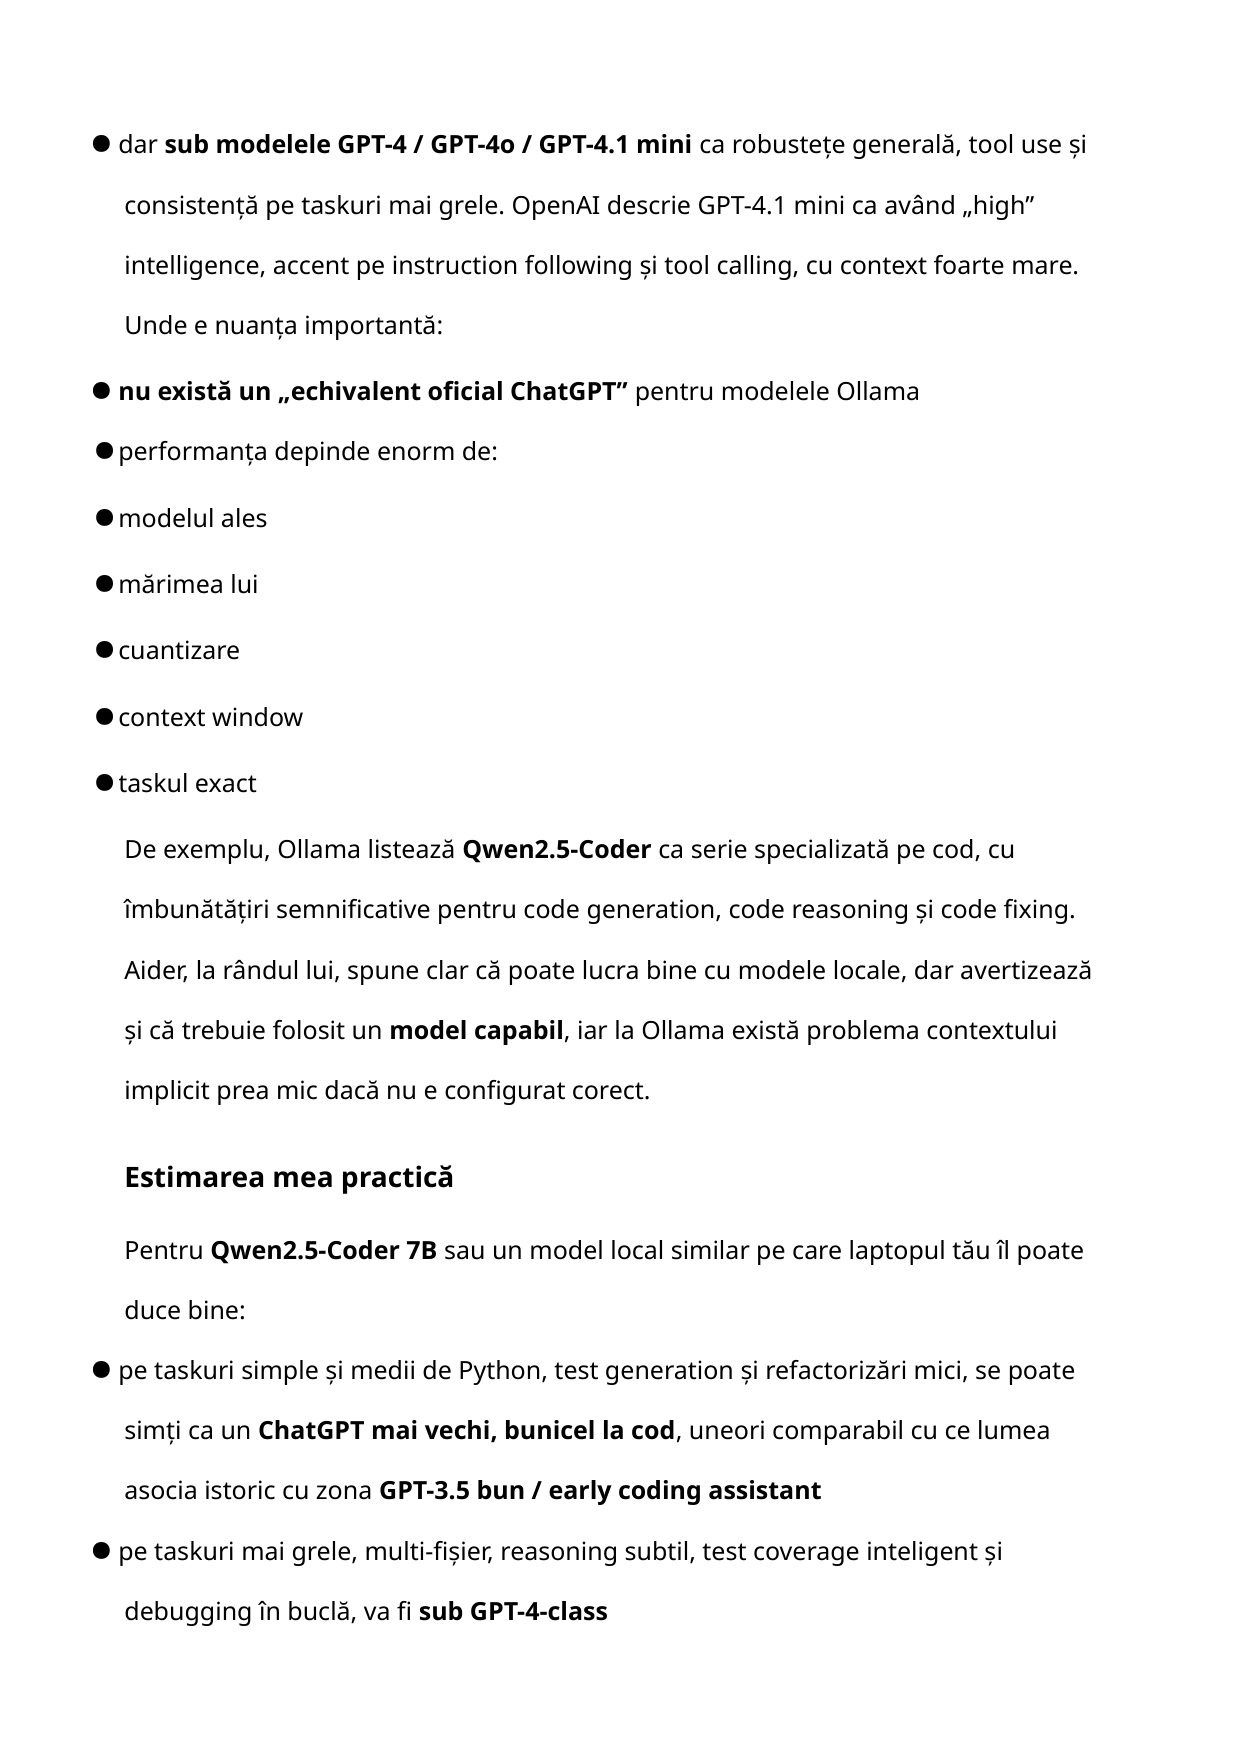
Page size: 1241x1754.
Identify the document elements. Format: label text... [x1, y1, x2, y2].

list mărimea lui [119, 561, 1122, 604]
list performanța depinde enorm de: [119, 428, 1122, 471]
list dar sub modelele GPT-4 / GPT-4o / GPT-4.1 mini ca robustețe generală, tool use și consistență pe taskuri mai grele. OpenAI descrie GPT-4.1 mini ca având „high” intelligence, accent pe instruction following și tool calling, cu context foarte mare. [119, 122, 1122, 284]
text Unde e nuanța importantă: [119, 301, 1122, 344]
list nu există un „echivalent oficial ChatGPT” pentru modelele Ollama [119, 368, 1122, 411]
list context window [119, 693, 1122, 736]
list pe taskuri mai grele, multi-fișier, reasoning subtil, test coverage inteligent și debugging în buclă, va fi sub GPT-4-class [119, 1527, 1122, 1633]
subtitle Estimarea mea practică [119, 1152, 1122, 1199]
list taskul exact [119, 760, 1122, 803]
list modelul ales [119, 494, 1122, 537]
text Pentru Qwen2.5-Coder 7B sau un model local similar pe care laptopul tău îl poate duce bine: [119, 1227, 1122, 1330]
list pe taskuri simple și medii de Python, test generation și refactorizări mici, se poate simți ca un ChatGPT mai vechi, bunicel la cod, uneori comparabil cu ce lumea asocia istoric cu zona GPT-3.5 bun / early coding assistant [119, 1347, 1122, 1510]
text De exemplu, Ollama listează Qwen2.5-Coder ca serie specializată pe cod, cu îmbunătățiri semnificative pentru code generation, code reasoning și code fixing. Aider, la rândul lui, spune clar că poate lucra bine cu modele locale, dar avertizează și că trebuie folosit un model capabil, iar la Ollama există problema contextului implicit prea mic dacă nu e configurat corect. [119, 826, 1122, 1109]
list cuantizare [119, 627, 1122, 670]
